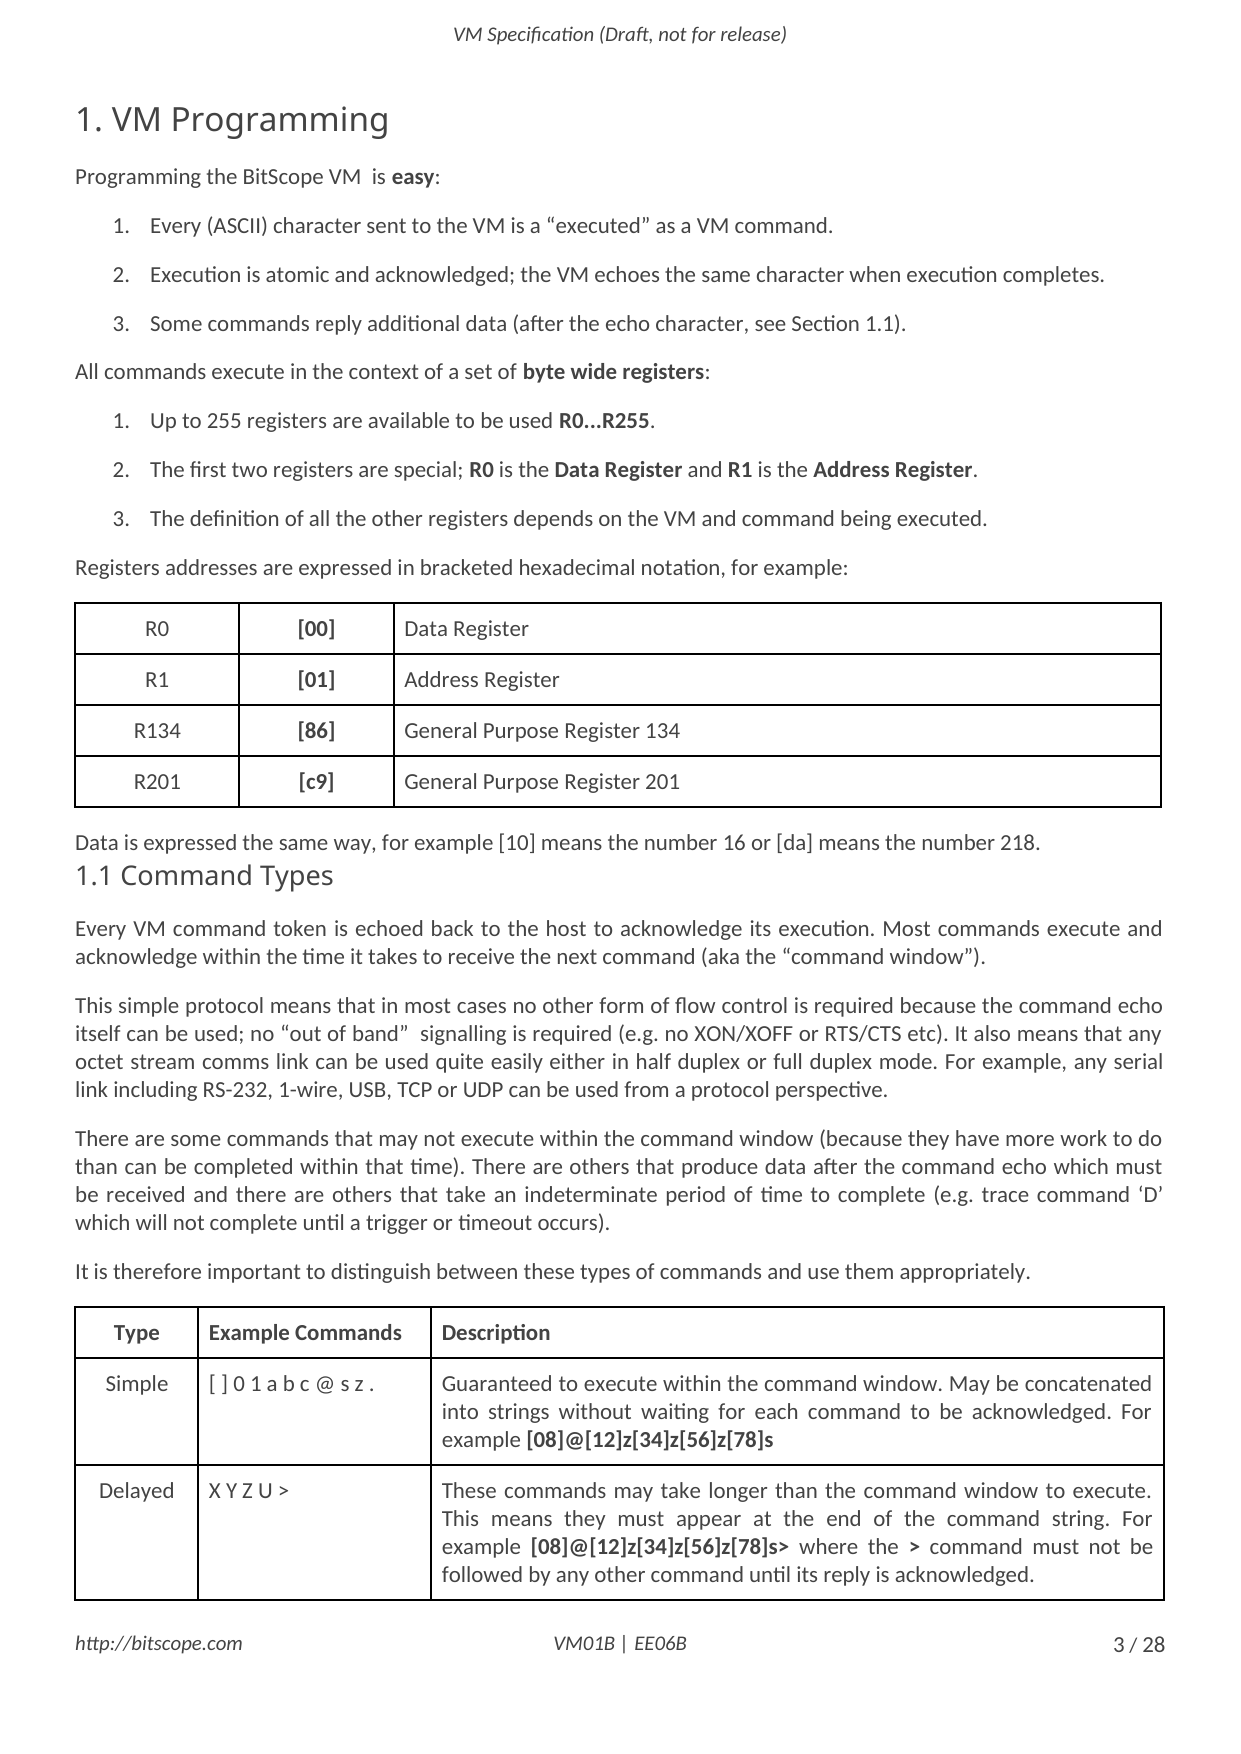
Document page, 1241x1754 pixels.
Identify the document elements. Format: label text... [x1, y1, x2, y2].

text Programming the BitScope VM is easy: [75, 162, 1165, 190]
table_header [00] [240, 604, 393, 653]
table_cell R201 [76, 757, 238, 806]
table_cell General Purpose Register 134 [395, 706, 1160, 754]
table_cell R1 [76, 655, 238, 704]
list Up to 255 registers are available to be used R0...R255. [112, 406, 1165, 434]
table_cell [ ] 0 1 a b c @ s z . [199, 1359, 430, 1464]
text There are some commands that may not execute within the command window (because they have more work to do than can be completed within that time). There are others that produce data after the command echo which must be received and there are others that take an indeterminate period of time to complete (e.g. trace command ‘D’ which will not complete until a trigger or timeout occurs). [75, 1124, 1165, 1236]
list The definition of all the other registers depends on the VM and command being executed. [112, 504, 1165, 532]
list Execution is atomic and acknowledged; the VM echoes the same character when execution completes. [112, 260, 1165, 288]
table_header Example Commands [199, 1308, 430, 1357]
text Registers addresses are expressed in bracketed hexadecimal notation, for example: [75, 553, 1165, 581]
text Every VM command token is echoed back to the host to acknowledge its execution. Most commands execute and acknowledge within the time it takes to receive the next command (aka the “command window”). [75, 914, 1165, 970]
text Data is expressed the same way, for example [10] means the number 16 or [da] means the number 218. [75, 828, 1165, 856]
table_cell [01] [240, 655, 393, 704]
list Some commands reply additional data (after the echo character, see Section 1.1). [112, 309, 1165, 337]
table_cell [86] [240, 706, 393, 754]
table_cell Guaranteed to execute within the command window. May be concatenated into strings without waiting for each command to be acknowledged. For example [08]@[12]z[34]z[56]z[78]s [432, 1359, 1163, 1464]
table_cell Address Register [395, 655, 1160, 704]
table_header R0 [76, 604, 238, 653]
table_cell R134 [76, 706, 238, 754]
list The first two registers are special; R0 is the Data Register and R1 is the Address Register. [112, 455, 1165, 483]
table_header Data Register [395, 604, 1160, 653]
table_cell These commands may take longer than the command window to execute. This means they must appear at the end of the command string. For example [08]@[12]z[34]z[56]z[78]s> where the > command must not be followed by any other command until its reply is acknowledged. [432, 1466, 1163, 1599]
table_cell Delayed [76, 1466, 197, 1599]
table_cell X Y Z U > [199, 1466, 430, 1599]
subtitle 1.1 Command Types [75, 856, 1165, 893]
table_cell Simple [76, 1359, 197, 1464]
table_header Type [76, 1308, 197, 1357]
table_cell General Purpose Register 201 [395, 757, 1160, 806]
text This simple protocol means that in most cases no other form of flow control is required because the command echo itself can be used; no “out of band” signalling is required (e.g. no XON/XOFF or RTS/CTS etc). It also means that any octet stream comms link can be used quite easily either in half duplex or full duplex mode. For example, any serial link including RS-232, 1-wire, USB, TCP or UDP can be used from a protocol perspective. [75, 991, 1165, 1103]
subtitle 1. VM Programming [75, 96, 1165, 141]
table_cell [c9] [240, 757, 393, 806]
table_header Description [432, 1308, 1163, 1357]
text All commands execute in the context of a set of byte wide registers: [75, 357, 1165, 386]
text It is therefore important to distinguish between these types of commands and use them appropriately. [75, 1257, 1165, 1285]
list Every (ASCII) character sent to the VM is a “executed” as a VM command. [112, 211, 1165, 239]
